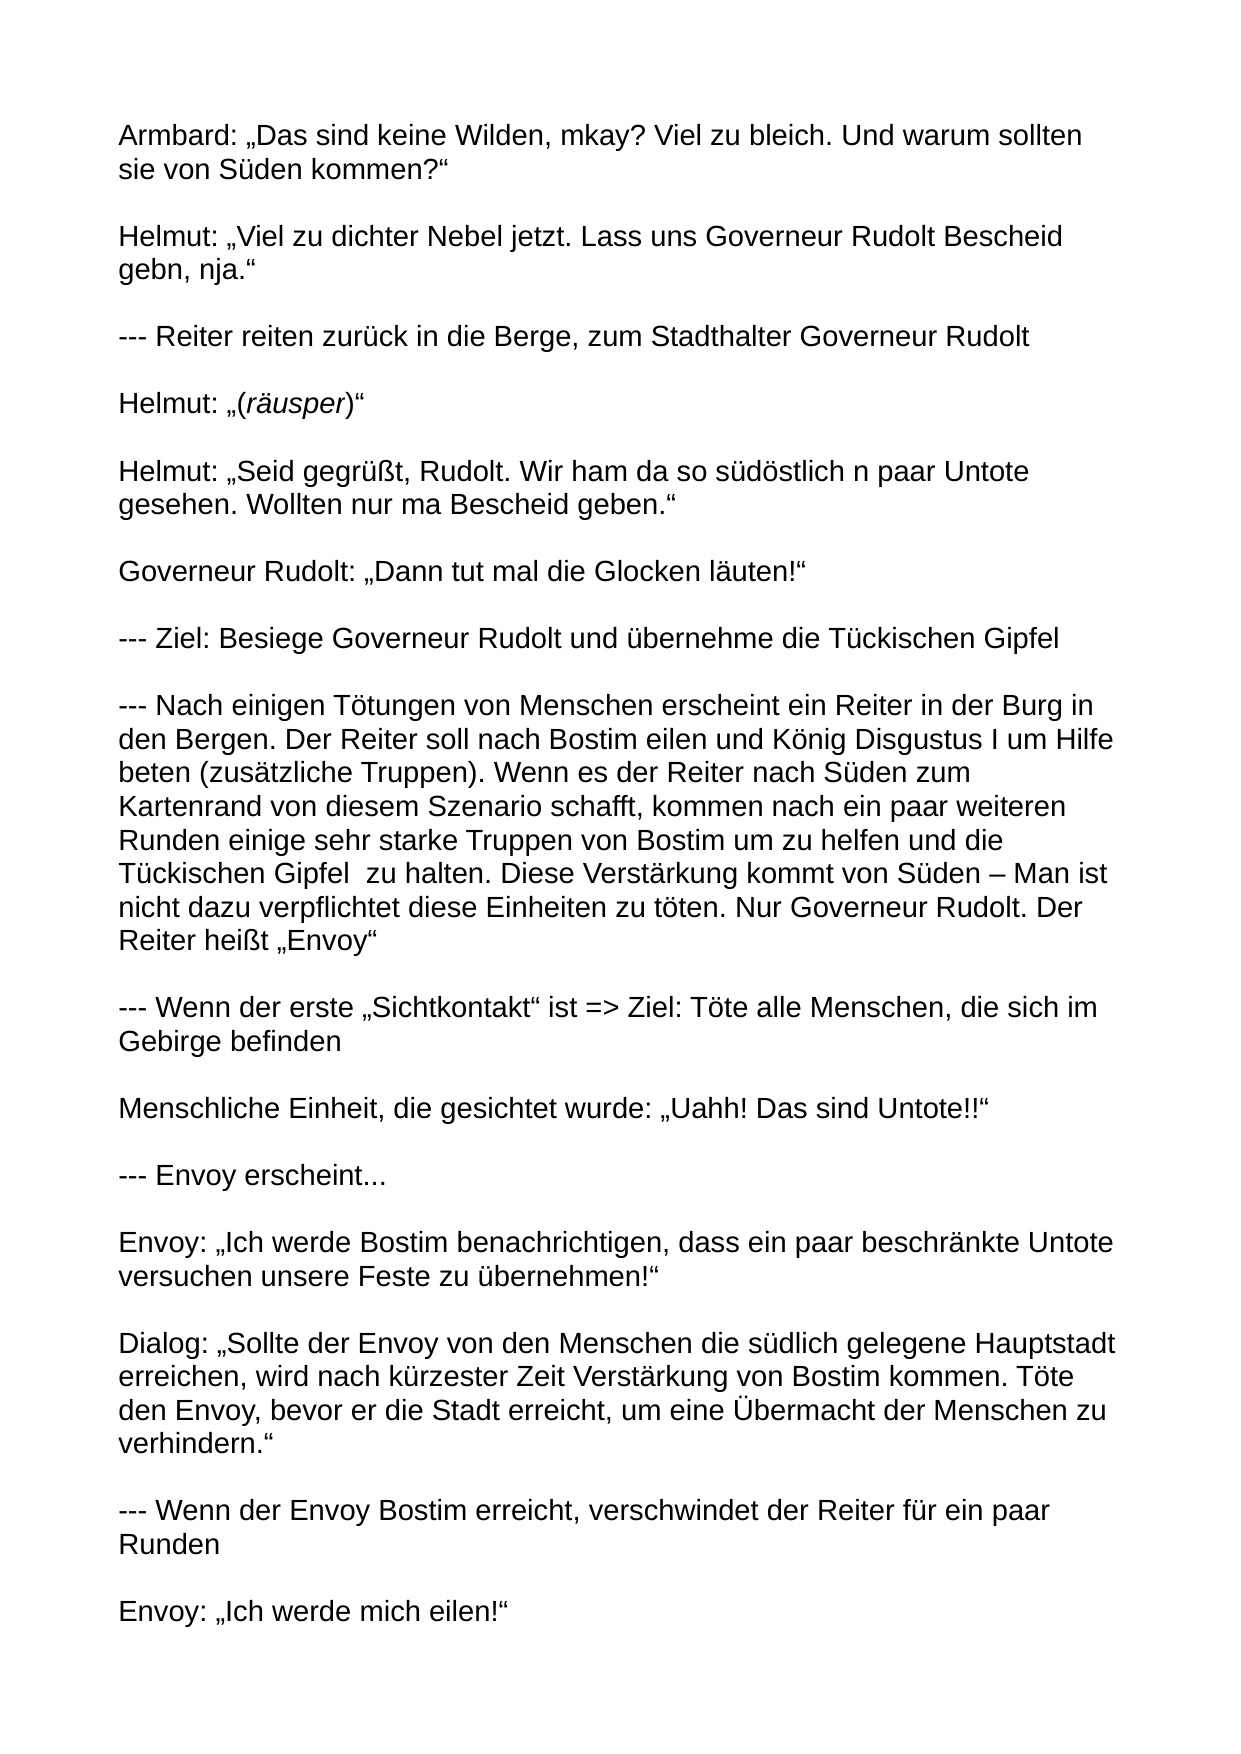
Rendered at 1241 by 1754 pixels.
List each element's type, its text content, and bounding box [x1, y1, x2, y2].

text --- Wenn der erste „Sichtkontakt“ ist => Ziel: Töte alle Menschen, die sich im Gebirge befinden [118, 990, 1122, 1057]
text --- Nach einigen Tötungen von Menschen erscheint ein Reiter in der Burg in den Bergen. Der Reiter soll nach Bostim eilen und König Disgustus I um Hilfe beten (zusätzliche Truppen). Wenn es der Reiter nach Süden zum Kartenrand von diesem Szenario schafft, kommen nach ein paar weiteren Runden einige sehr starke Truppen von Bostim um zu helfen und die Tückischen Gipfel zu halten. Diese Verstärkung kommt von Süden – Man ist nicht dazu verpflichtet diese Einheiten zu töten. Nur Governeur Rudolt. Der Reiter heißt „Envoy“ [118, 688, 1122, 957]
text --- Wenn der Envoy Bostim erreicht, verschwindet der Reiter für ein paar Runden [118, 1493, 1122, 1560]
text Envoy: „Ich werde mich eilen!“ [118, 1594, 1122, 1627]
text Governeur Rudolt: „Dann tut mal die Glocken läuten!“ [118, 554, 1122, 588]
text Helmut: „Seid gegrüßt, Rudolt. Wir ham da so südöstlich n paar Untote gesehen. Wollten nur ma Bescheid geben.“ [118, 453, 1122, 521]
text --- Ziel: Besiege Governeur Rudolt und übernehme die Tückischen Gipfel [118, 621, 1122, 655]
text --- Envoy erscheint... [118, 1158, 1122, 1191]
text --- Reiter reiten zurück in die Berge, zum Stadthalter Governeur Rudolt [118, 319, 1122, 353]
text Dialog: „Sollte der Envoy von den Menschen die südlich gelegene Hauptstadt erreichen, wird nach kürzester Zeit Verstärkung von Bostim kommen. Töte den Envoy, bevor er die Stadt erreicht, um eine Übermacht der Menschen zu verhindern.“ [118, 1326, 1122, 1460]
text Envoy: „Ich werde Bostim benachrichtigen, dass ein paar beschränkte Untote versuchen unsere Feste zu übernehmen!“ [118, 1225, 1122, 1292]
text Armbard: „Das sind keine Wilden, mkay? Viel zu bleich. Und warum sollten sie von Süden kommen?“ [118, 118, 1122, 185]
text Helmut: „(räusper)“ [118, 386, 1122, 420]
text Helmut: „Viel zu dichter Nebel jetzt. Lass uns Governeur Rudolt Bescheid gebn, nja.“ [118, 219, 1122, 286]
text Menschliche Einheit, die gesichtet wurde: „Uahh! Das sind Untote!!“ [118, 1091, 1122, 1124]
